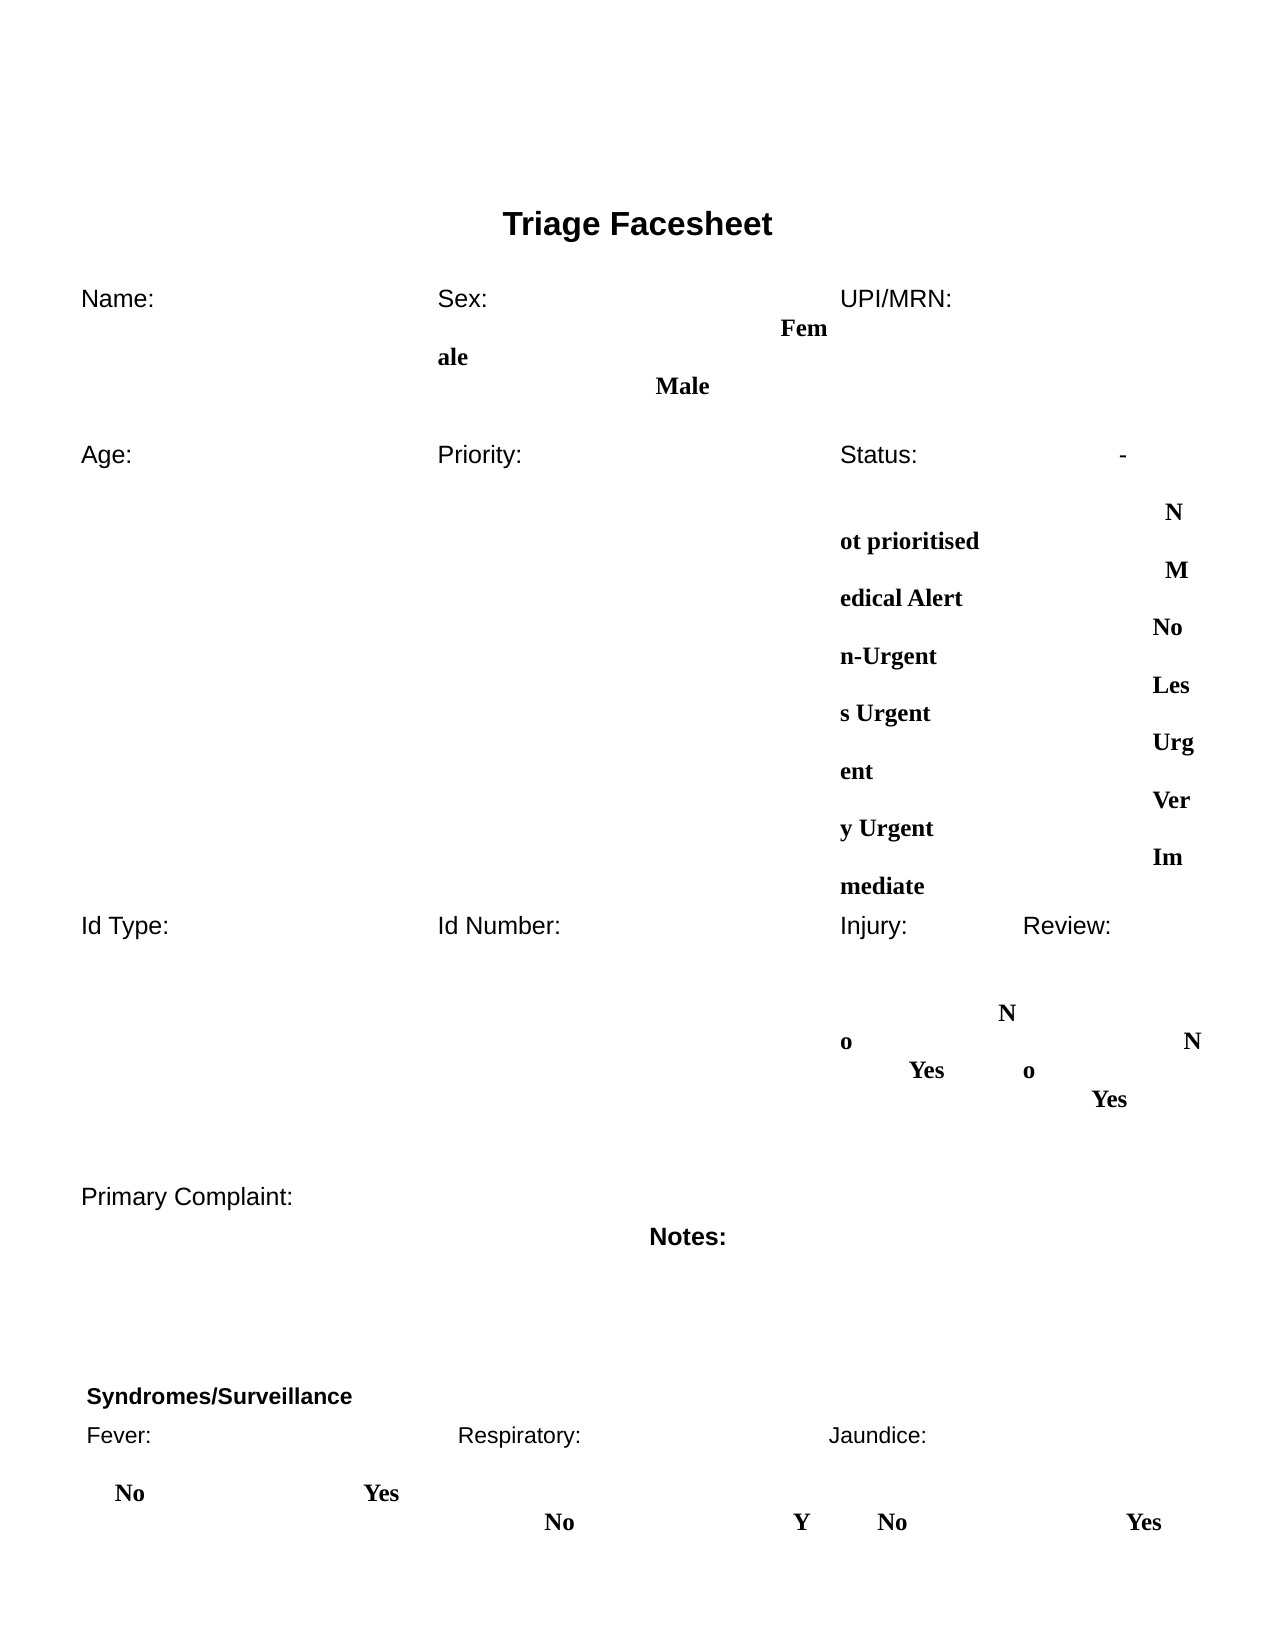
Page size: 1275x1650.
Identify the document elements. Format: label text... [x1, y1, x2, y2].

table_cell Id Number: <patient.id_number> [432, 906, 834, 1176]
table_cell Status: <patient.priority> - <choose test=""><when test="patient.priority=='99'">Not prioritised</when><when test="patient.priority=='77'">Medical Alert</when><when test="patient.priority=='5'">Non-Urgent</when><when test="patient.priority=='4'">Less Urgent</when><when test="patient.priority=='3'">Urgent</when><when test="patient.priority=='2'">Very Urgent</when><when test="patient.priority=='1'">Immediate</when></choose> [834, 434, 1200, 906]
subtitle <context['company.rec_name']> Triage Facesheet [75, 175, 1200, 242]
table_header Name: <patient.name> [75, 279, 432, 434]
table_cell Primary Complaint: <patient.complaint> [75, 1176, 1200, 1216]
table_header UPI/MRN: <patient.id_display> [834, 279, 1200, 434]
table_cell [75, 1371, 1200, 1547]
table_cell Age: <patient.age_display> [75, 434, 432, 906]
table_header Sex: <choose test=""><when test="patient.sex_display=='f'">Female </when><otherwise>Male</otherwise></choose> [432, 279, 834, 434]
table_cell Priority: <patient.priority> [432, 434, 834, 906]
table_cell Review: <choose test=""><when test="patient.review==False">No</when><otherwise>Yes</otherwise></choose> [1017, 906, 1200, 1176]
table_header Syndromes/Surveillance [81, 1377, 1194, 1415]
table_cell <choose test=""><when test="patient.note_display">Notes:</when><otherwise></otherwise></choose> <for each="note in patient.note_display.split('\n')"> <note> </for> [75, 1216, 1200, 1371]
table_cell Fever: <choose test=""><when test="patient.symp_fever==False">No</when><otherwise>Yes</otherwise></choose> [81, 1415, 452, 1541]
table_cell Id Type: <patient.id_type> [75, 906, 432, 1176]
table_cell Injury: <choose test=""><when test="patient.injury==False">No</when><otherwise>Yes</otherwise></choose> [834, 906, 1017, 1176]
table_cell Respiratory: <choose test=""><when test="patient.symp_respiratory==False">No</when><otherwise>Yes</otherwise></choose> [452, 1415, 823, 1541]
table_cell Jaundice: <choose test=""><when test="patient.symp_jaundice==False">No</when><otherwise>Yes</otherwise></choose> [823, 1415, 1194, 1541]
